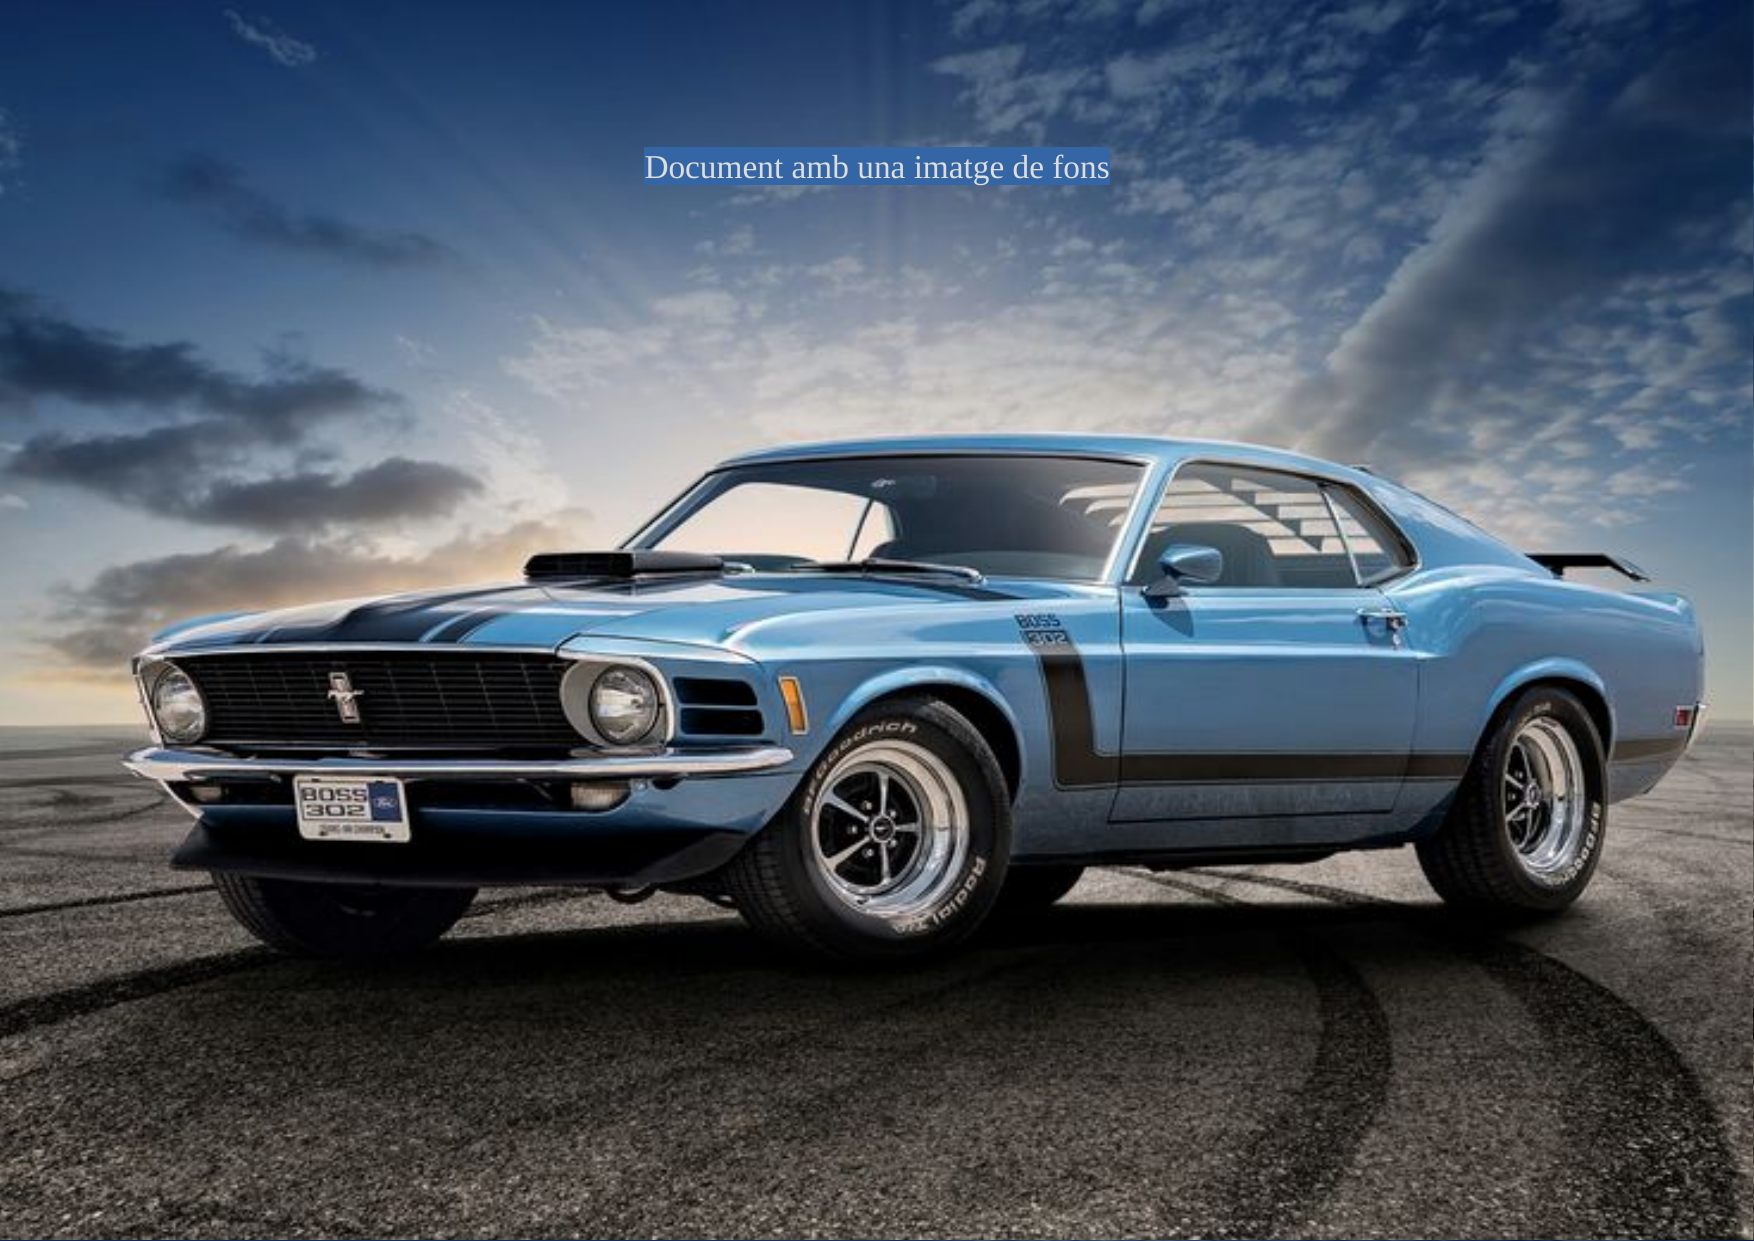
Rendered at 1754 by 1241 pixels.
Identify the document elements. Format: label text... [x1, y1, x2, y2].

picture [0, 0, 1754, 1241]
text Document amb una imatge de fons [118, 147, 1636, 185]
